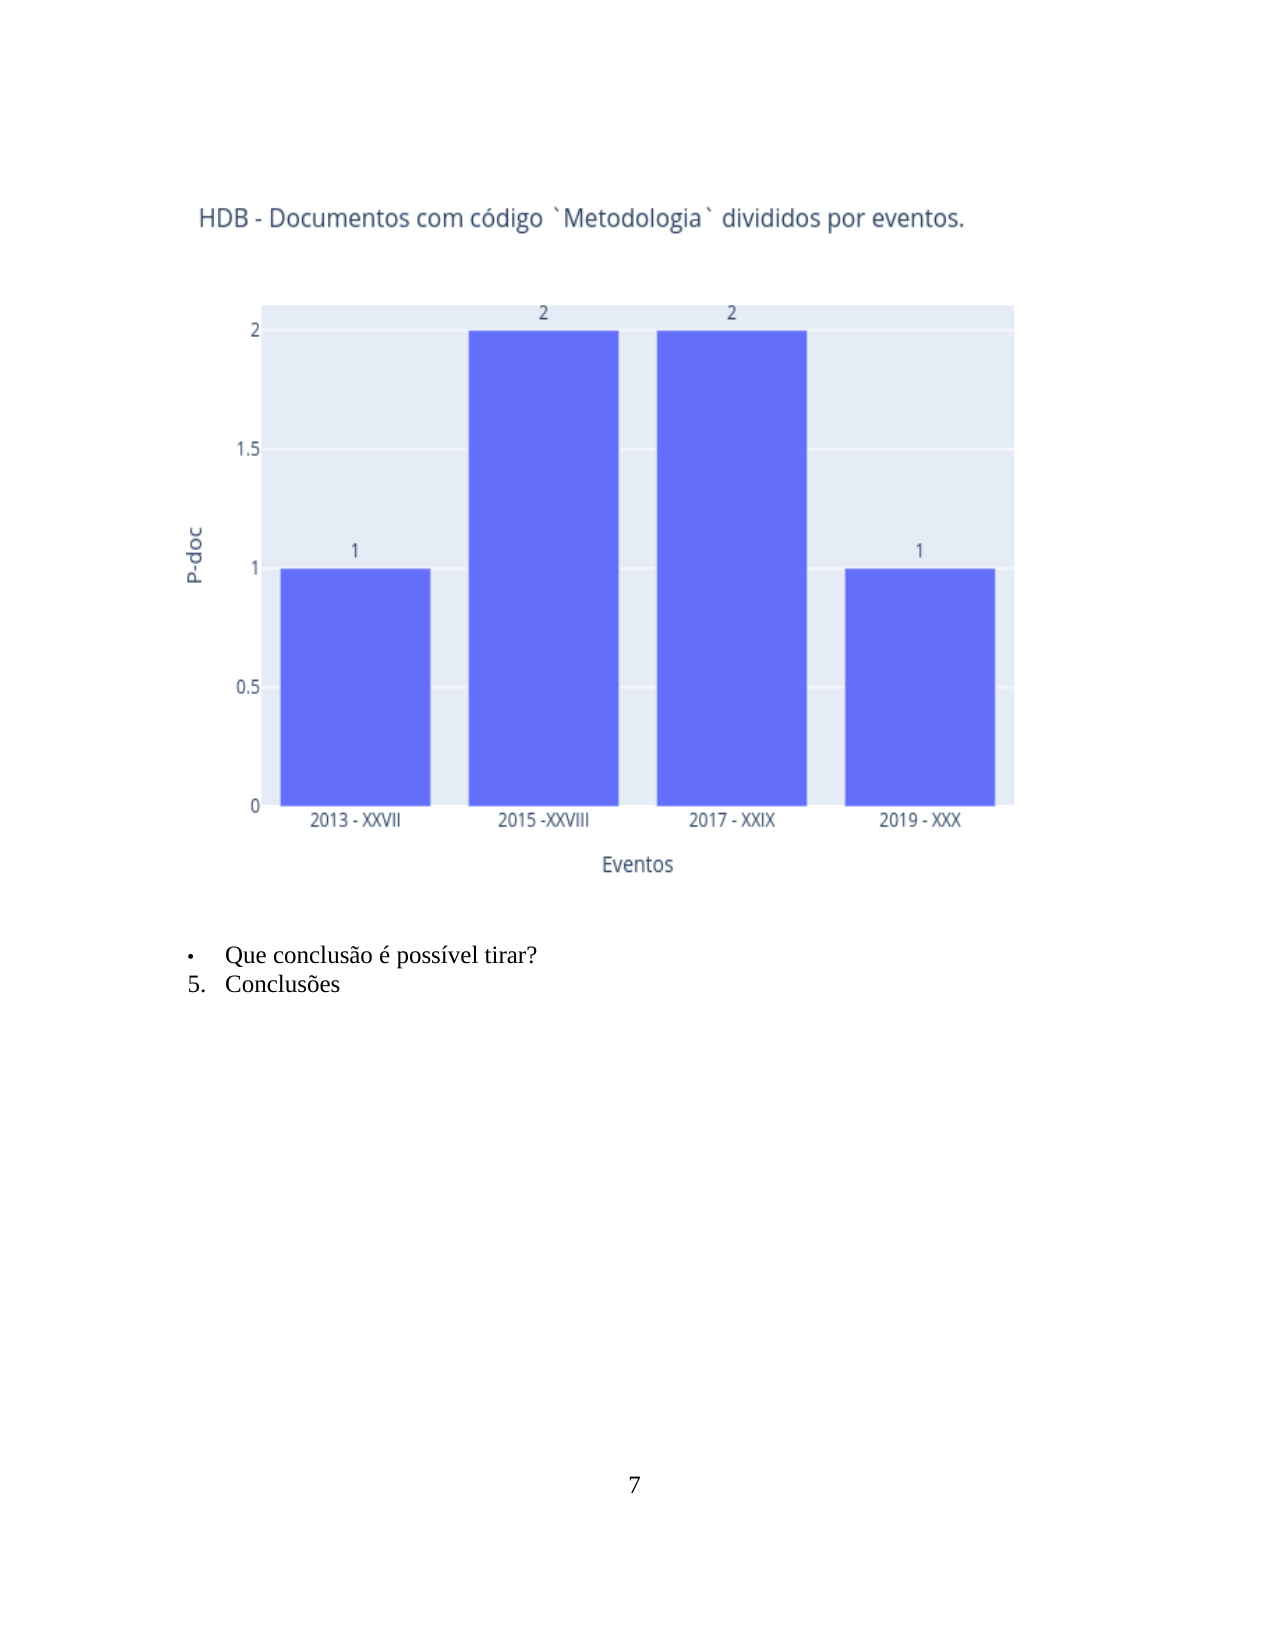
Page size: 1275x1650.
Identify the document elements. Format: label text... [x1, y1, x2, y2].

picture [150, 150, 1125, 932]
list Conclusões [187, 969, 1125, 998]
list Que conclusão é possível tirar? [187, 940, 1125, 969]
